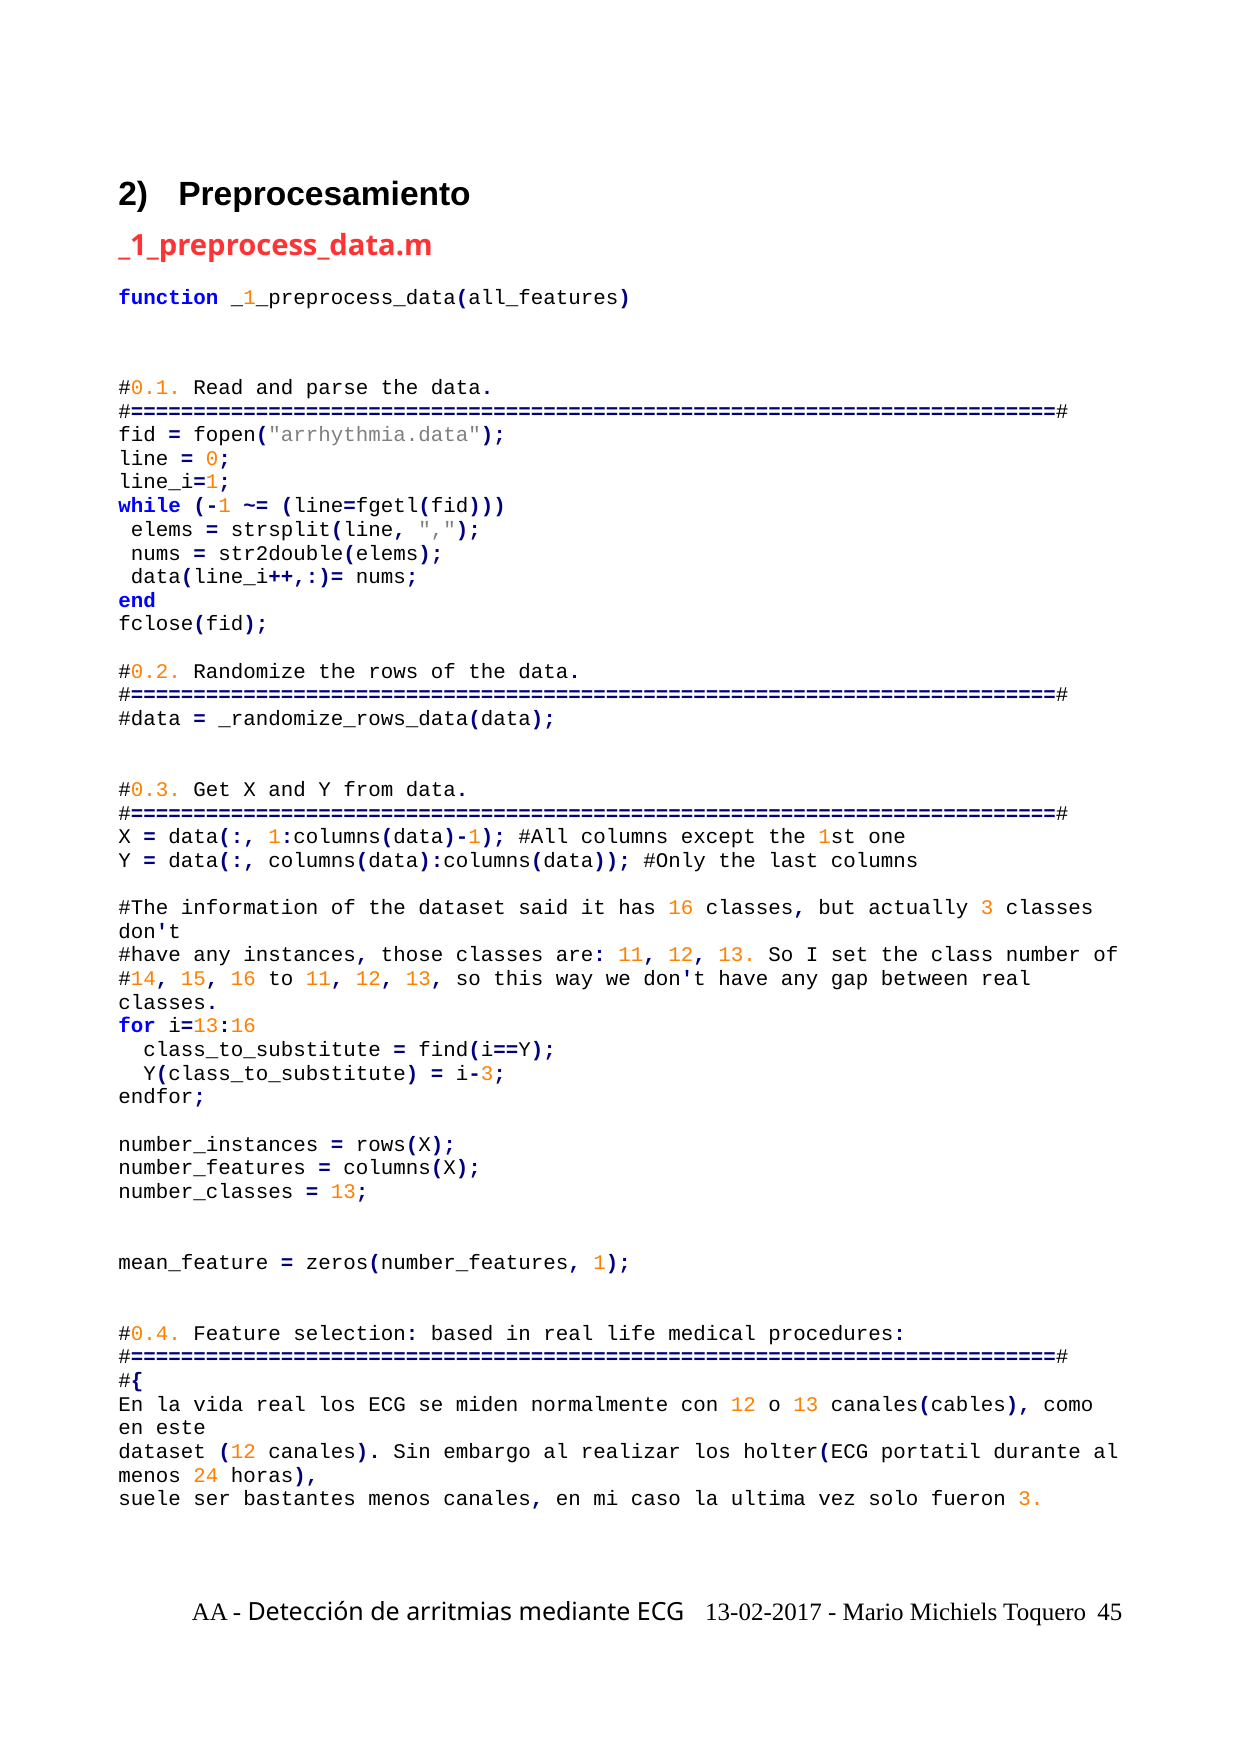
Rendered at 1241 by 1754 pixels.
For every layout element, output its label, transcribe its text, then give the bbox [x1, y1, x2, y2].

text fclose(fid); [118, 613, 1122, 637]
text suele ser bastantes menos canales, en mi caso la ultima vez solo fueron 3. [118, 1488, 1122, 1512]
text #==========================================================================# [118, 1346, 1122, 1370]
text #==========================================================================# [118, 684, 1122, 708]
text line = 0; [118, 448, 1122, 472]
text fid = fopen("arrhythmia.data"); [118, 424, 1122, 448]
text number_features = columns(X); [118, 1157, 1122, 1181]
text #==========================================================================# [118, 401, 1122, 424]
text #{ [118, 1370, 1122, 1394]
text dataset (12 canales). Sin embargo al realizar los holter(ECG portatil durante al menos 24 horas), [118, 1441, 1122, 1488]
text end [118, 590, 1122, 613]
text Y(class_to_substitute) = i-3; [118, 1063, 1122, 1086]
text Y = data(:, columns(data):columns(data)); #Only the last columns [118, 850, 1122, 873]
text #0.1. Read and parse the data. [118, 377, 1122, 401]
text mean_feature = zeros(number_features, 1); [118, 1252, 1122, 1276]
text number_classes = 13; [118, 1181, 1122, 1204]
text line_i=1; [118, 472, 1122, 495]
text #0.2. Randomize the rows of the data. [118, 661, 1122, 684]
text nums = str2double(elems); [118, 542, 1122, 566]
text function _1_preprocess_data(all_features) [118, 287, 1122, 310]
text #==========================================================================# [118, 803, 1122, 826]
text #data = _randomize_rows_data(data); [118, 708, 1122, 732]
text number_instances = rows(X); [118, 1134, 1122, 1157]
text class_to_substitute = find(i==Y); [118, 1039, 1122, 1063]
text #0.3. Get X and Y from data. [118, 779, 1122, 803]
text #The information of the dataset said it has 16 classes, but actually 3 classes don't [118, 897, 1122, 944]
text #14, 15, 16 to 11, 12, 13, so this way we don't have any gap between real classes. [118, 968, 1122, 1015]
subtitle Preprocesamiento [118, 173, 1122, 212]
text data(line_i++,:)= nums; [118, 566, 1122, 590]
text _1_preprocess_data.m [118, 224, 1122, 264]
text #0.4. Feature selection: based in real life medical procedures: [118, 1323, 1122, 1346]
text elems = strsplit(line, ","); [118, 519, 1122, 542]
text #have any instances, those classes are: 11, 12, 13. So I set the class number of [118, 944, 1122, 968]
text while (-1 ~= (line=fgetl(fid))) [118, 495, 1122, 519]
text En la vida real los ECG se miden normalmente con 12 o 13 canales(cables), como en este [118, 1394, 1122, 1441]
text endfor; [118, 1086, 1122, 1110]
text for i=13:16 [118, 1015, 1122, 1039]
text X = data(:, 1:columns(data)-1); #All columns except the 1st one [118, 826, 1122, 850]
